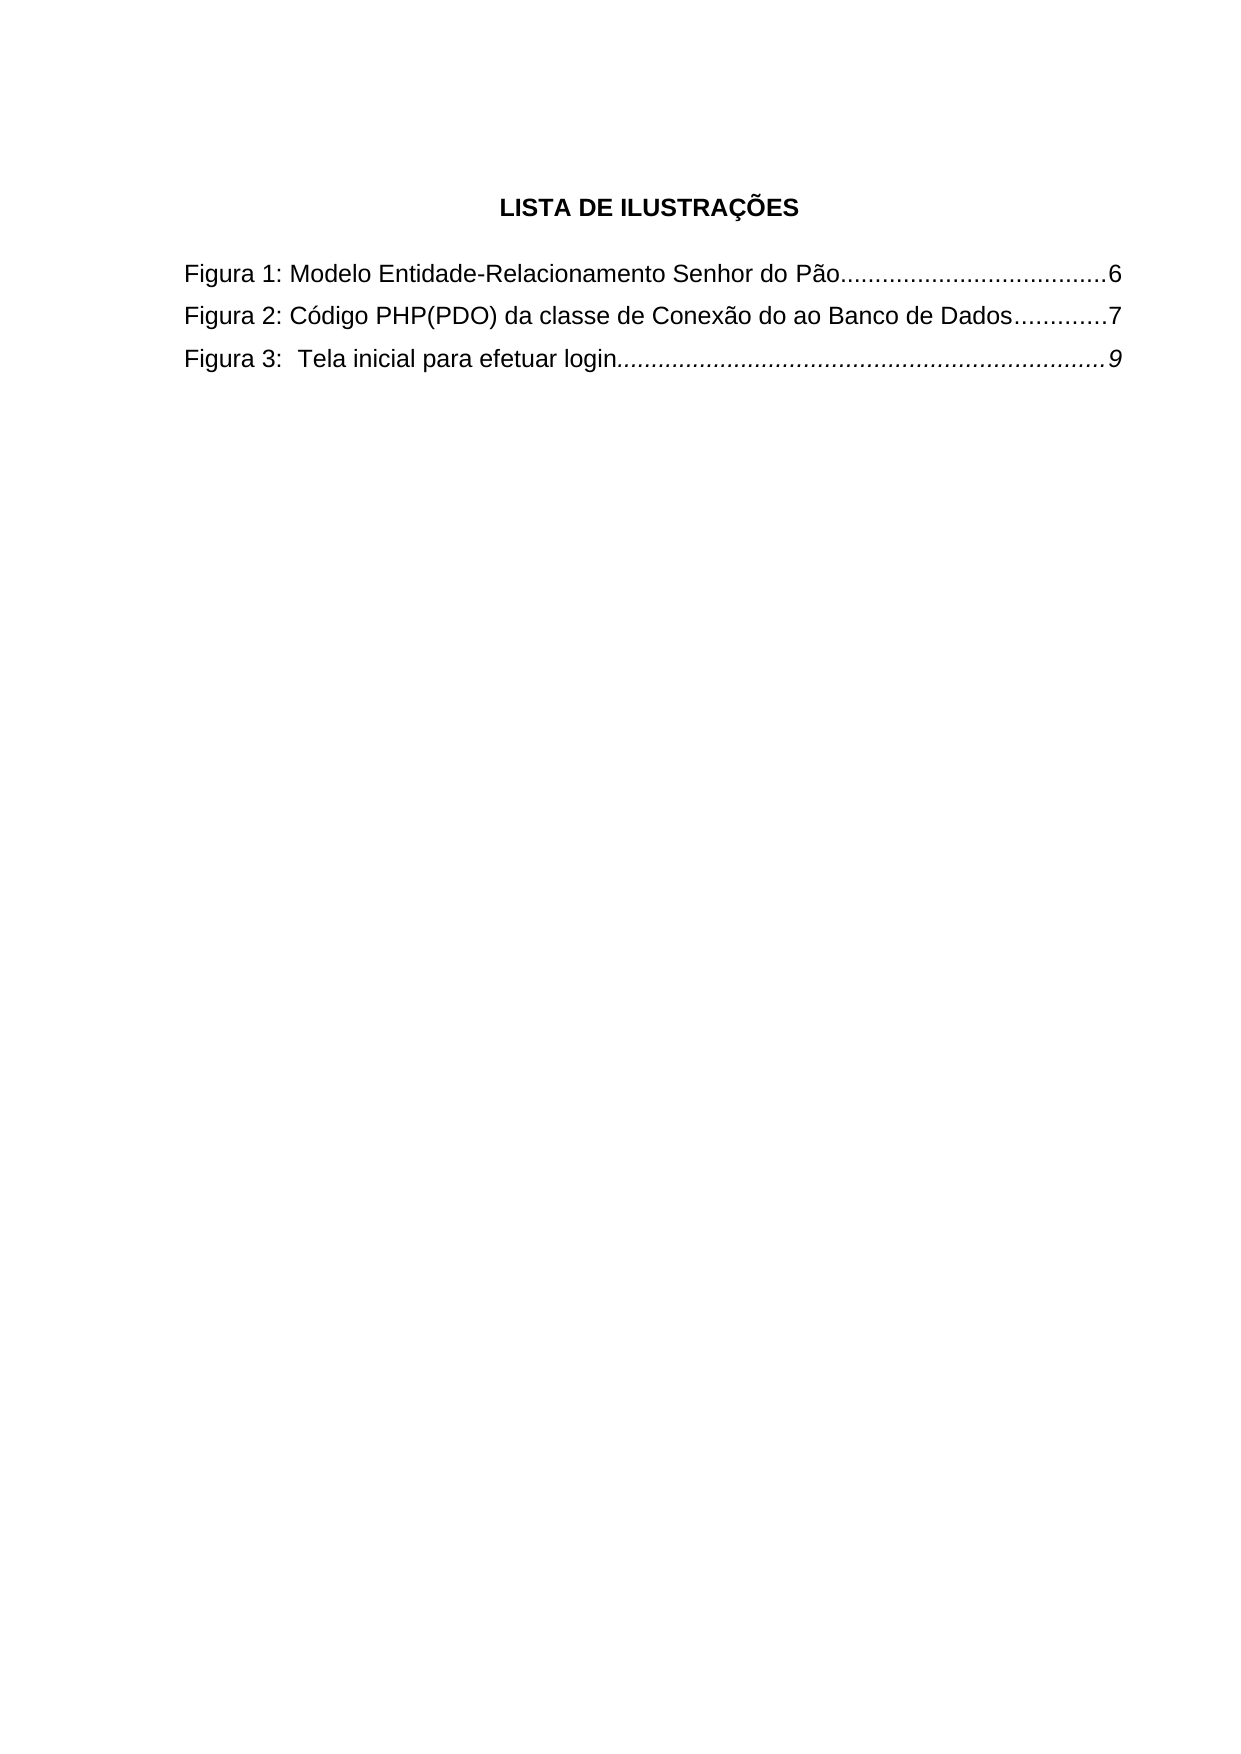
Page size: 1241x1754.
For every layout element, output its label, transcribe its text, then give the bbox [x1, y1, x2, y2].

text Figura 3: Tela inicial para efetuar login 9 [184, 343, 1136, 372]
subtitle LISTA DE ILUSTRAÇÕES [354, 194, 944, 222]
text Figura 2: Código PHP(PDO) da classe de Conexão do ao Banco de Dados 7 [184, 301, 1136, 330]
text Figura 1: Modelo Entidade-Relacionamento Senhor do Pão 6 [184, 259, 1136, 288]
